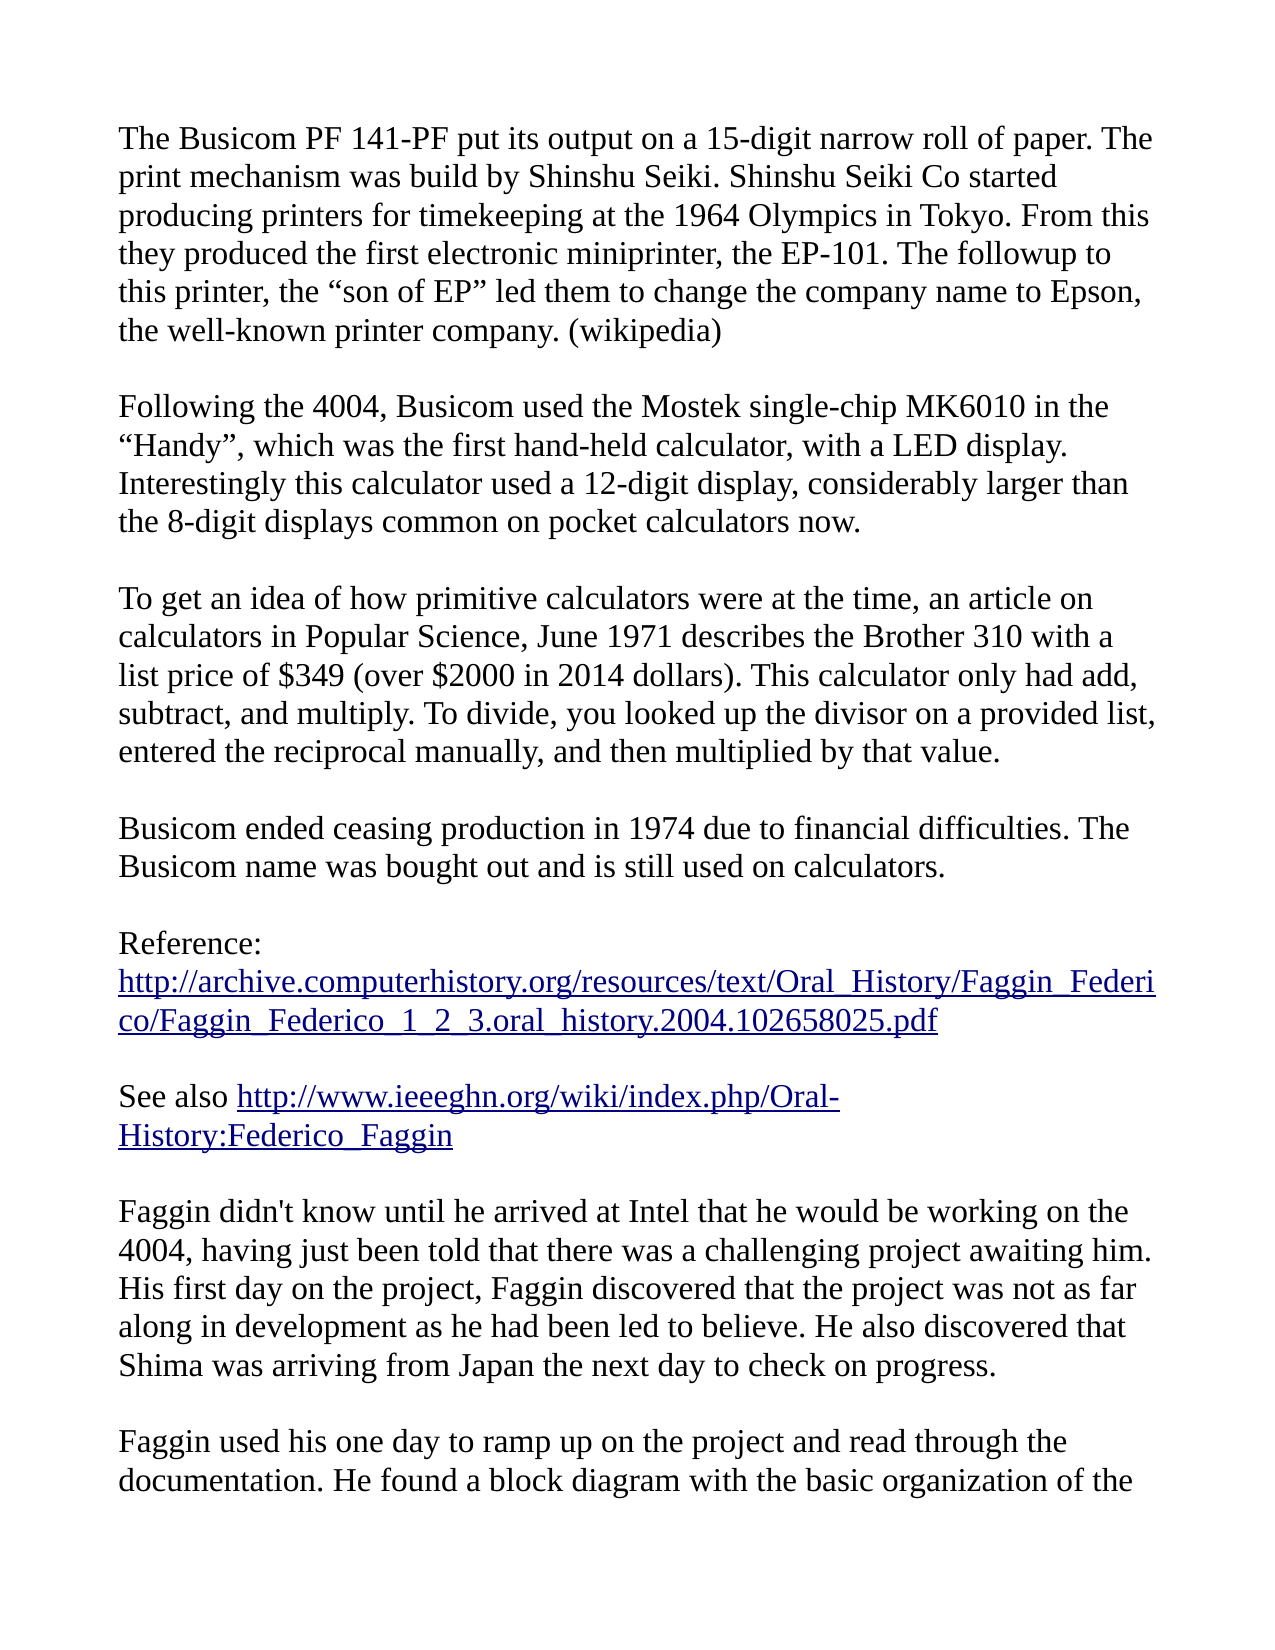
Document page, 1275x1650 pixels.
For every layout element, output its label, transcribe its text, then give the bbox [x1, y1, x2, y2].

text To get an idea of how primitive calculators were at the time, an article on calculators in Popular Science, June 1971 describes the Brother 310 with a list price of $349 (over $2000 in 2014 dollars). This calculator only had add, subtract, and multiply. To divide, you looked up the divisor on a provided list, entered the reciprocal manually, and then multiplied by that value. [118, 578, 1157, 770]
text Following the 4004, Busicom used the Mostek single-chip MK6010 in the “Handy”, which was the first hand-held calculator, with a LED display. Interestingly this calculator used a 12-digit display, considerably larger than the 8-digit displays common on pocket calculators now. [118, 386, 1157, 540]
text Busicom ended ceasing production in 1974 due to financial difficulties. The Busicom name was bought out and is still used on calculators. [118, 808, 1157, 885]
text Faggin didn't know until he arrived at Intel that he would be working on the 4004, having just been told that there was a challenging project awaiting him. His first day on the project, Faggin discovered that the project was not as far along in development as he had been led to believe. He also discovered that Shima was arriving from Japan the next day to check on progress. [118, 1191, 1157, 1383]
text The Busicom PF 141-PF put its output on a 15-digit narrow roll of paper. The print mechanism was build by Shinshu Seiki. Shinshu Seiki Co started producing printers for timekeeping at the 1964 Olympics in Tokyo. From this they produced the first electronic miniprinter, the EP-101. The followup to this printer, the “son of EP” led them to change the company name to Epson, the well-known printer company. (wikipedia) [118, 118, 1157, 348]
text Faggin used his one day to ramp up on the project and read through the documentation. He found a block diagram with the basic organization of the [118, 1421, 1157, 1498]
text See also http://www.ieeeghn.org/wiki/index.php/Oral-History:Federico_Faggin [118, 1076, 1157, 1153]
text Reference: http://archive.computerhistory.org/resources/text/Oral_History/Faggin_Federico/Faggin_Federico_1_2_3.oral_history.2004.102658025.pdf [118, 923, 1157, 1038]
